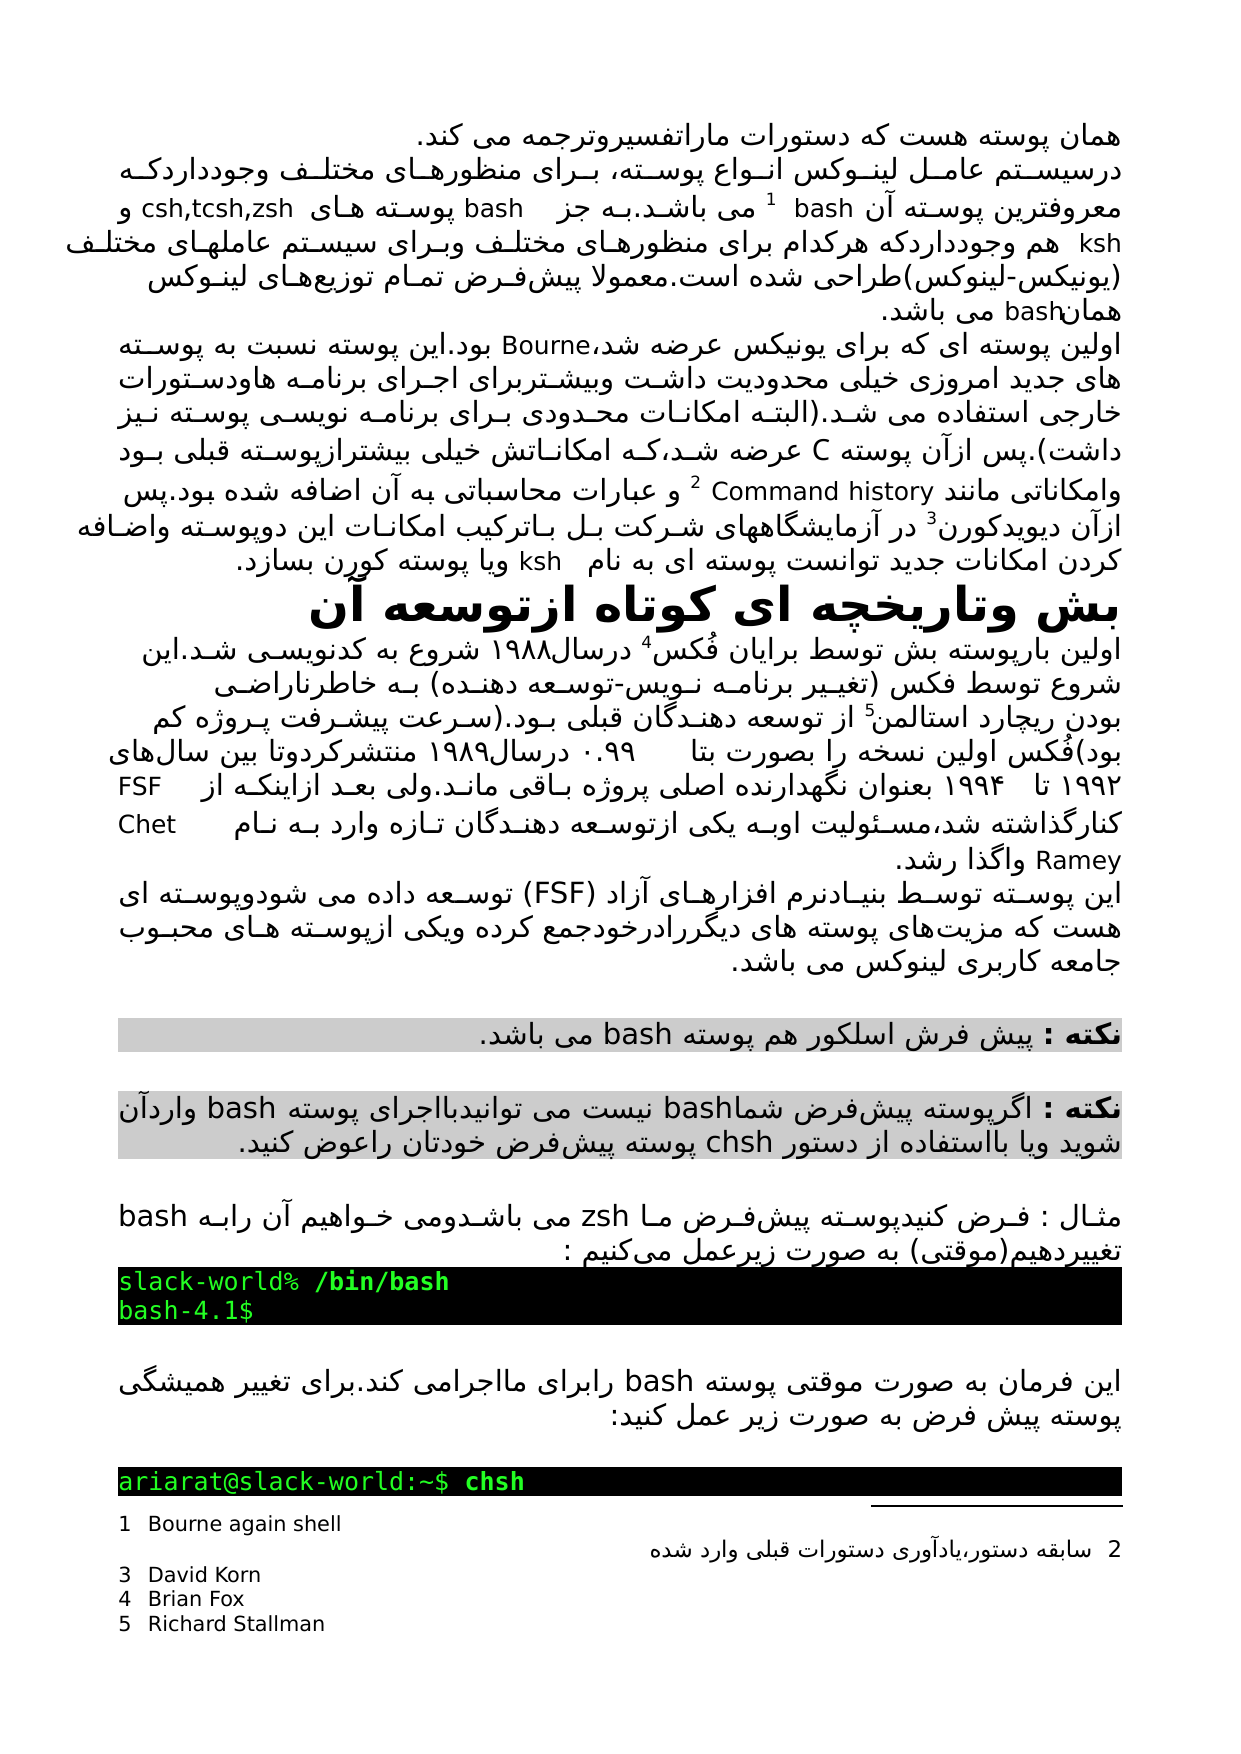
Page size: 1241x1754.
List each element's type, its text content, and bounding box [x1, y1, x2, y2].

text bash-4.1$ [118, 1296, 1122, 1325]
text سابقه دستور،یادآوری دستورات قبلی وارد شده [118, 1536, 1122, 1563]
text Bourne again shell [118, 1512, 1122, 1536]
text اولین بارپوسته بش توسط برایان فُکس درسال ۱۹۸۸ شروع به کدنویسی شد.این شروع توسط فکس (تغییر برنامه نویس-توسعه دهنده) به خاطرناراضی بودن ریچارد استالمن از توسعه دهندگان قبلی بود.(سرعت پیشرفت پروژه کم بود)فُکس اولین نسخه را بصورت بتا ۰.۹۹ درسال ۱۹۸۹ منتشرکردوتا بین سال‌های ۱۹۹۲ تا ۱۹۹۴ بعنوان نگهدارنده اصلی پروژه باقی ماند.ولی بعد ازاینکه ازFSF کنارگذاشته شد،مسئولیت اوبه یکی ازتوسعه دهندگان تازه وارد به نام Chet Ramey واگذا رشد. [118, 633, 1122, 876]
text نکته : اگرپوسته پیش‌فرض شماbash نیست می توانیدبااجرای پوسته bash واردآن شوید ویا بااستفاده از دستور chsh پوسته پیش‌فرض خودتان راعوض کنید. [118, 1091, 1122, 1159]
text Brian Fox [118, 1587, 1122, 1612]
text این پوسته توسط بنیادنرم افزارهای آزاد (FSF) توسعه داده می شودوپوسته ای هست که مزیت‌های پوسته های دیگررادرخودجمع کرده ویکی ازپوسته های محبوب جامعه کاربری لینوکس می باشد. [118, 876, 1122, 978]
text مثال : فرض کنیدپوسته پیش‌فرض ما zsh می باشدومی خواهیم آن رابه bash تغییردهیم(موقتی) به صورت زیرعمل می‌کنیم : [118, 1199, 1122, 1267]
text David Korn [118, 1563, 1122, 1587]
text اولین پوسته ای که برای یونیکس عرضه شد،Bourne بود.این پوسته نسبت به پوسته های جدید امروزی خیلی محدودیت داشت وبیشتربرای اجرای برنامه هاودستورات خارجی استفاده می شد.(البته امکانات محدودی برای برنامه نویسی پوسته نیز داشت).پس ازآن پوسته C عرضه شد،که امکاناتش خیلی بیشترازپوسته قبلی بود وامکاناتی مانند Command history و عبارات محاسباتی به آن اضافه شده بود.پس ازآن دیویدکورن در آزمایشگاههای شرکت بل باترکیب امکانات این دوپوسته واضافه کردن امکانات جدید توانست پوسته ای به نام ksh ویا پوسته کورن بسازد. [118, 328, 1122, 577]
text بش وتاریخچه ای کوتاه ازتوسعه آن [118, 577, 1122, 633]
text Richard Stallman [118, 1612, 1122, 1636]
text همان پوسته هست که دستورات ماراتفسیروترجمه می کند. [118, 118, 1122, 152]
text نکته : پیش فرش اسلکور هم پوسته bash می باشد. [118, 1018, 1122, 1052]
text این فرمان به صورت موقتی پوسته bash رابرای مااجرامی کند.برای تغییر همیشگی پوسته پیش فرض به صورت زیر عمل کنید: [118, 1365, 1122, 1433]
text درسیستم عامل لینوکس انواع پوسته، برای منظورهای مختلف وجودداردکه معروفترین پوسته آن bash می باشد.به جز bash پوسته های csh,tcsh,zsh و ksh هم وجودداردکه هرکدام برای منظورهای مختلف وبرای سیستم عاملهای مختلف (یونیکس-لینوکس)طراحی شده است.معمولا پیش‌فرض تمام توزیع‌های لینوکس همان bash می باشد. [118, 152, 1122, 328]
text slack-world% /bin/bash [118, 1267, 1122, 1296]
text ariarat@slack-world:~$ chsh [118, 1467, 1122, 1496]
